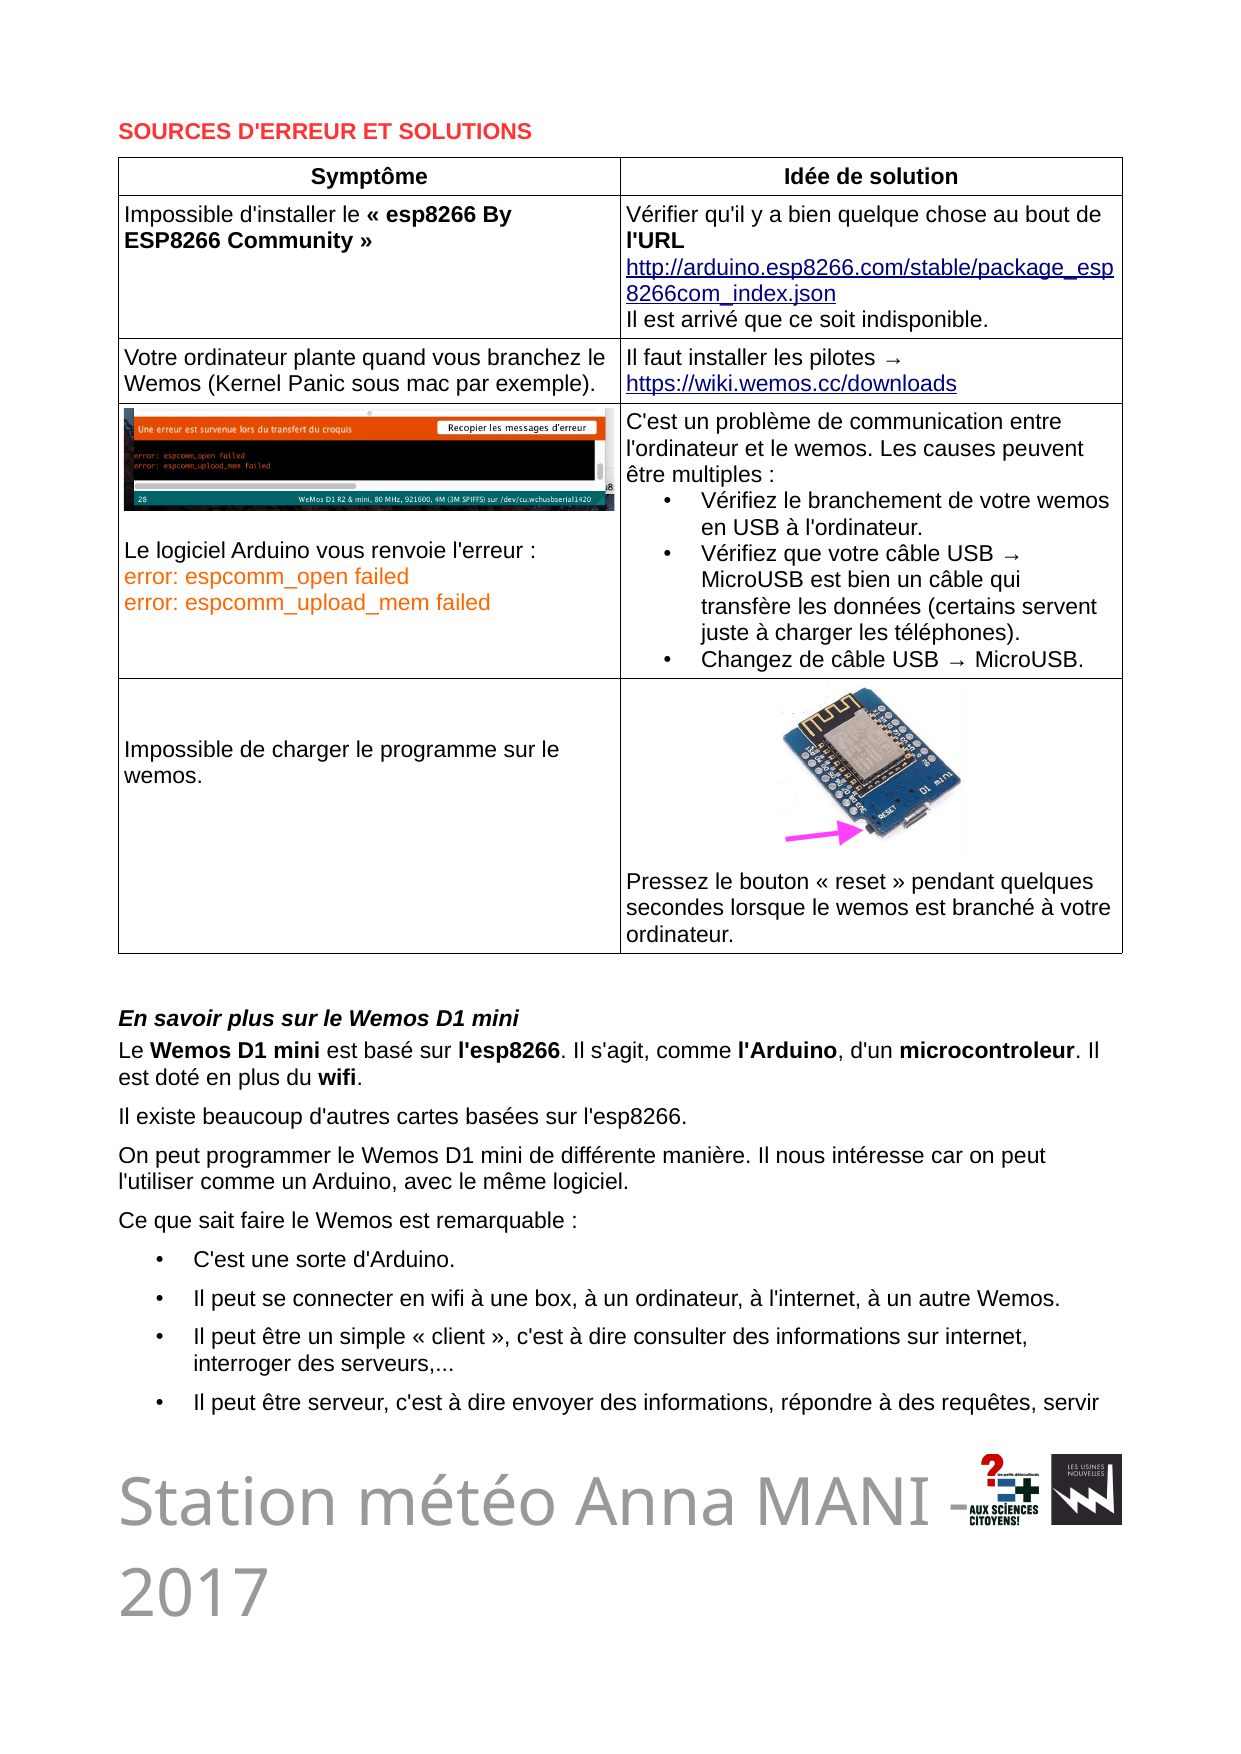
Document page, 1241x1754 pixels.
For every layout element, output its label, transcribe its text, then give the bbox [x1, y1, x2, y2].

list Il peut être serveur, c'est à dire envoyer des informations, répondre à des requêtes, servir [156, 1388, 1122, 1415]
picture [123, 408, 615, 511]
text Ce que sait faire le Wemos est remarquable : [118, 1207, 1122, 1233]
table_cell Votre ordinateur plante quand vous branchez le Wemos (Kernel Panic sous mac par exemple). [119, 339, 620, 402]
picture [1051, 1454, 1122, 1525]
subtitle En savoir plus sur le Wemos D1 mini [118, 1005, 1122, 1031]
table_cell Vérifier qu'il y a bien quelque chose au bout de l'URL http://arduino.esp8266.com/stable/package_esp8266com_index.json Il est arrivé que ce soit indisponible. [621, 196, 1122, 338]
picture [778, 683, 964, 859]
list C'est une sorte d'Arduino. [156, 1246, 1122, 1272]
text Il existe beaucoup d'autres cartes basées sur l'esp8266. [118, 1103, 1122, 1129]
table_cell C'est un problème de communication entre l'ordinateur et le wemos. Les causes peuvent être multiples : Vérifiez le branchement de votre wemos en USB à l'ordinateur. Vérifiez que votre câble USB → MicroUSB est bien un câble qui transfère les données (certains servent juste à charger les téléphones). Changez de câble USB → MicroUSB. [621, 404, 1122, 678]
list Il peut être un simple « client », c'est à dire consulter des informations sur internet, interroger des serveurs,... [156, 1323, 1122, 1376]
table_cell Le logiciel Arduino vous renvoie l'erreur : error: espcomm_open failed error: espcomm_upload_mem failed [119, 404, 620, 678]
text On peut programmer le Wemos D1 mini de différente manière. Il nous intéresse car on peut l'utiliser comme un Arduino, avec le même logiciel. [118, 1142, 1122, 1194]
table_cell Il faut installer les pilotes → https://wiki.wemos.cc/downloads [621, 339, 1122, 402]
table_cell Impossible de charger le programme sur le wemos. [119, 679, 620, 953]
table_cell Impossible d'installer le « esp8266 By ESP8266 Community » [119, 196, 620, 338]
text SOURCES D'ERREUR ET SOLUTIONS [118, 118, 1122, 144]
table_header Symptôme [119, 158, 620, 195]
list Il peut se connecter en wifi à une box, à un ordinateur, à l'internet, à un autre Wemos. [156, 1284, 1122, 1311]
picture [969, 1454, 1039, 1526]
table_header Idée de solution [621, 158, 1122, 195]
text Le Wemos D1 mini est basé sur l'esp8266. Il s'agit, comme l'Arduino, d'un microcontroleur. Il est doté en plus du wifi. [118, 1037, 1122, 1090]
table_cell Pressez le bouton « reset » pendant quelques secondes lorsque le wemos est branché à votre ordinateur. [621, 684, 1122, 953]
